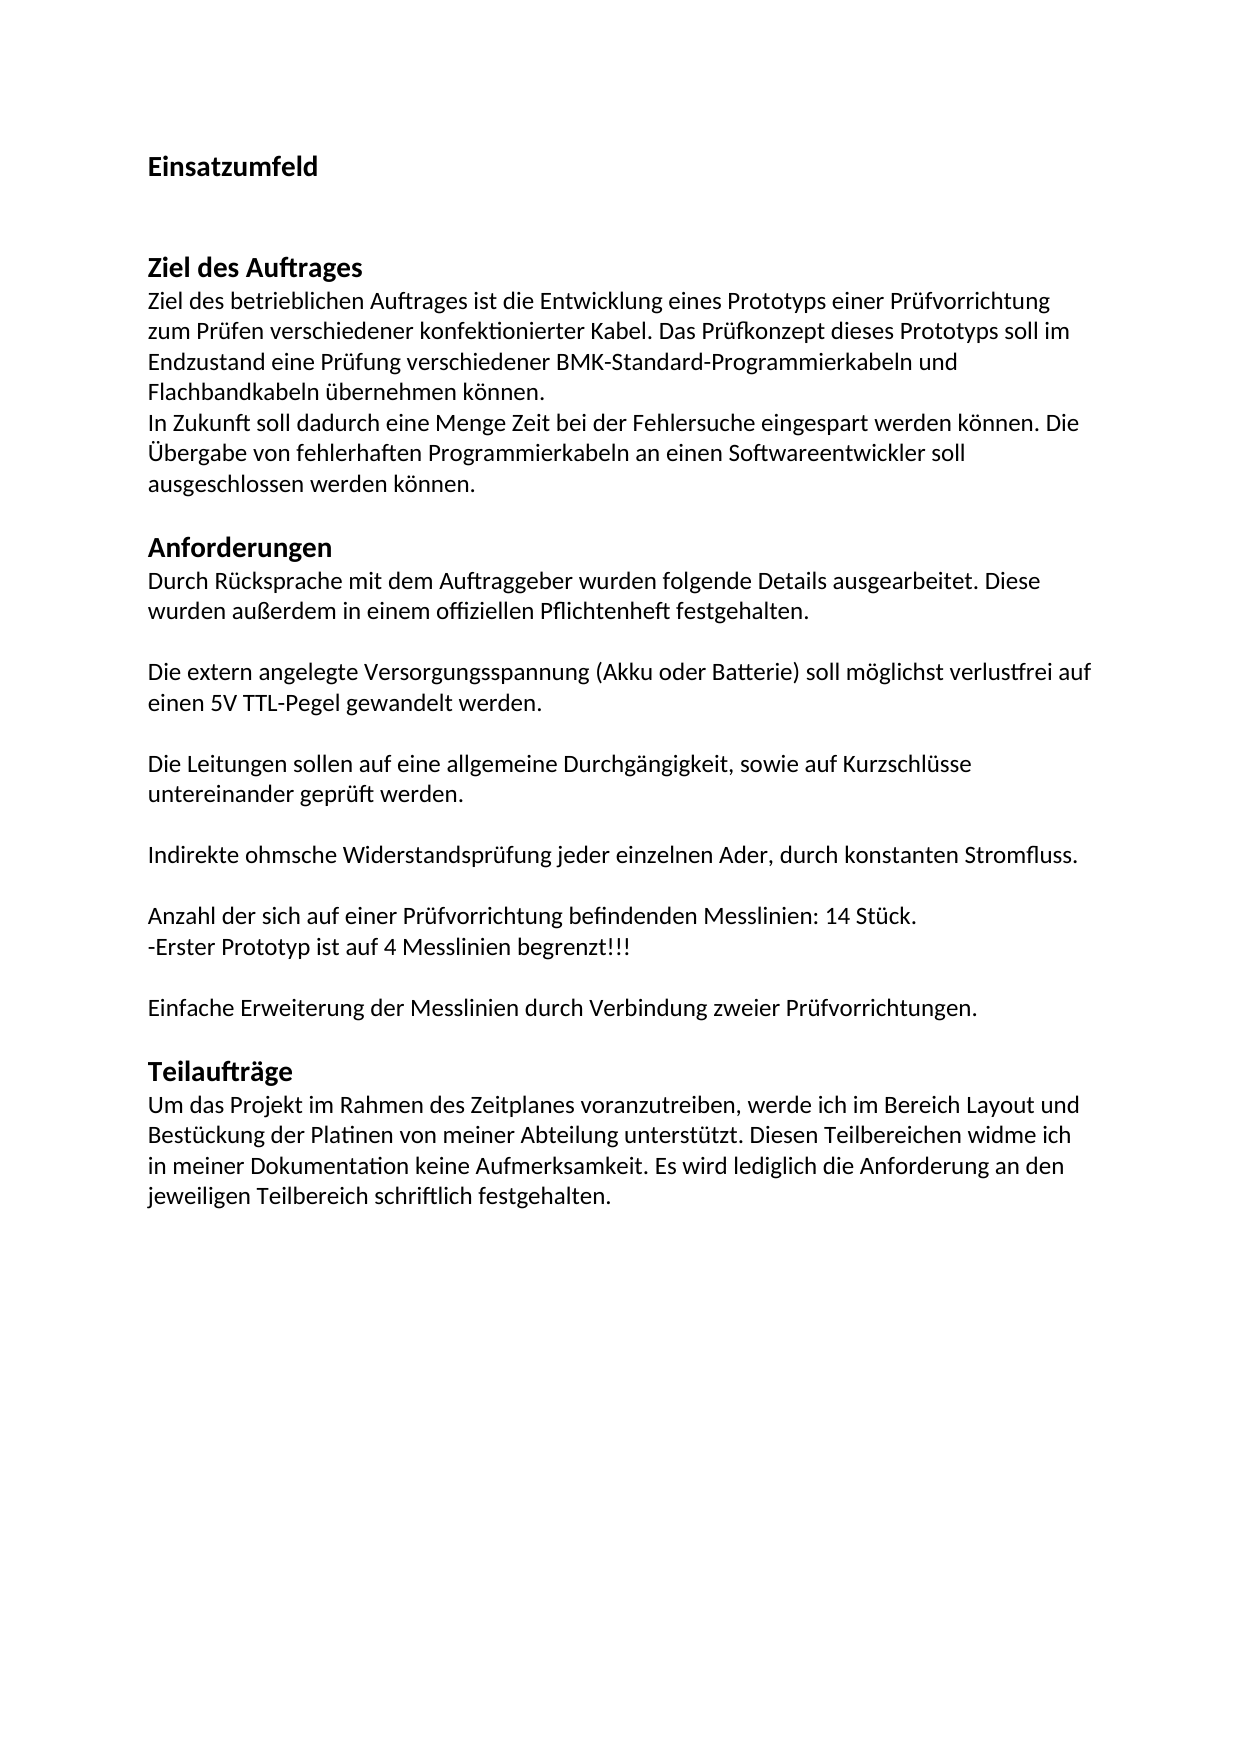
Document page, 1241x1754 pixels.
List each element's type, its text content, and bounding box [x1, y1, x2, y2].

text Teilaufträge [148, 1053, 1093, 1089]
text In Zukunft soll dadurch eine Menge Zeit bei der Fehlersuche eingespart werden können. Die Übergabe von fehlerhaften Programmierkabeln an einen Softwareentwickler soll ausgeschlossen werden können. [148, 407, 1093, 499]
text Ziel des Auftrages [148, 249, 1093, 285]
text Einsatzumfeld [148, 148, 1093, 183]
text Anforderungen [148, 529, 1093, 565]
text Ziel des betrieblichen Auftrages ist die Entwicklung eines Prototyps einer Prüfvorrichtung zum Prüfen verschiedener konfektionierter Kabel. Das Prüfkonzept dieses Prototyps soll im Endzustand eine Prüfung verschiedener BMK-Standard-Programmierkabeln und Flachbandkabeln übernehmen können. [148, 285, 1093, 407]
text Indirekte ohmsche Widerstandsprüfung jeder einzelnen Ader, durch konstanten Stromfluss. [148, 839, 1093, 870]
text Die extern angelegte Versorgungsspannung (Akku oder Batterie) soll möglichst verlustfrei auf einen 5V TTL-Pegel gewandelt werden. [148, 656, 1093, 717]
text Durch Rücksprache mit dem Auftraggeber wurden folgende Details ausgearbeitet. Diese wurden außerdem in einem offiziellen Pflichtenheft festgehalten. [148, 565, 1093, 626]
text Einfache Erweiterung der Messlinien durch Verbindung zweier Prüfvorrichtungen. [148, 992, 1093, 1023]
text Um das Projekt im Rahmen des Zeitplanes voranzutreiben, werde ich im Bereich Layout und Bestückung der Platinen von meiner Abteilung unterstützt. Diesen Teilbereichen widme ich in meiner Dokumentation keine Aufmerksamkeit. Es wird lediglich die Anforderung an den jeweiligen Teilbereich schriftlich festgehalten. [148, 1089, 1093, 1211]
text -Erster Prototyp ist auf 4 Messlinien begrenzt!!! [148, 931, 1093, 962]
text Anzahl der sich auf einer Prüfvorrichtung befindenden Messlinien: 14 Stück. [148, 901, 1093, 931]
text Die Leitungen sollen auf eine allgemeine Durchgängigkeit, sowie auf Kurzschlüsse untereinander geprüft werden. [148, 748, 1093, 809]
